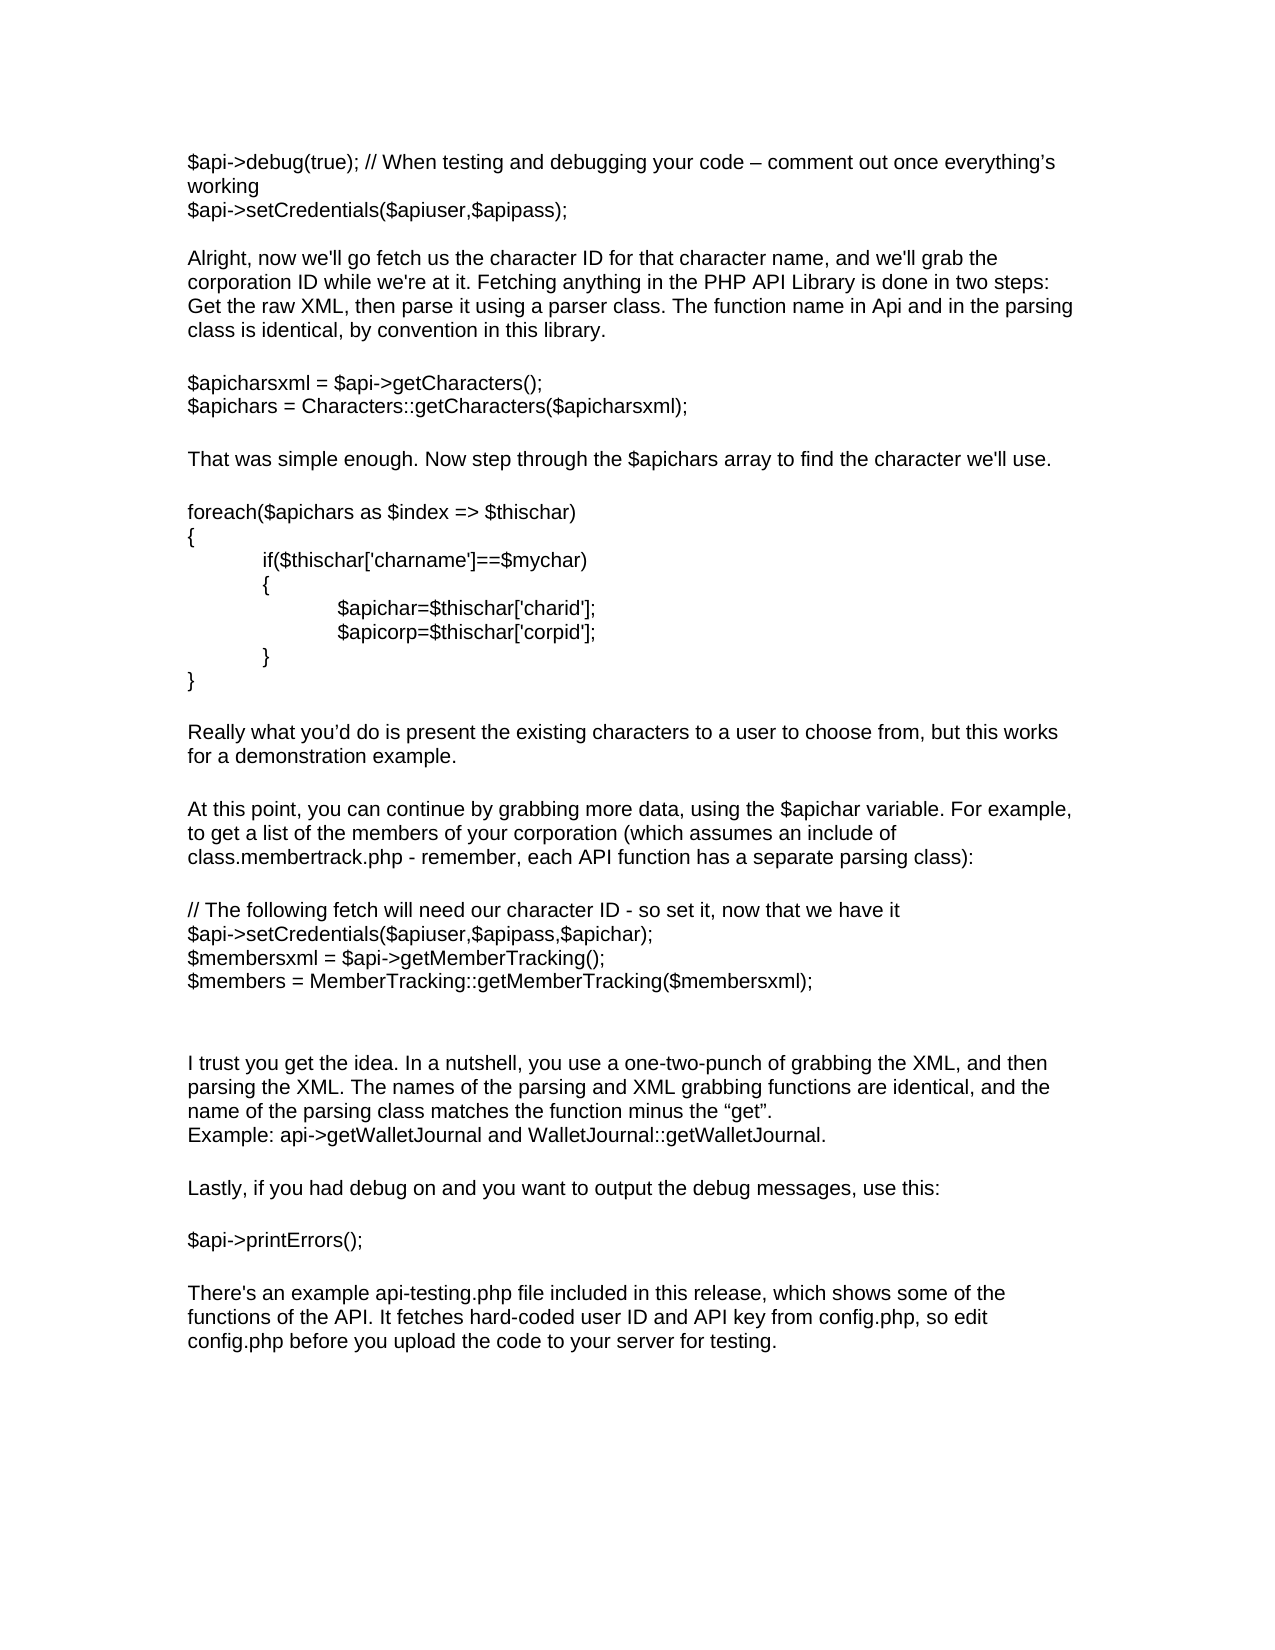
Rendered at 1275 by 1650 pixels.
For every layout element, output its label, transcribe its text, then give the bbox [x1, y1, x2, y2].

text Alright, now we'll go fetch us the character ID for that character name, and we'll grab the corporation ID while we're at it. Fetching anything in the PHP API Library is done in two steps: Get the raw XML, then parse it using a parser class. The function name in Api and in the parsing class is identical, by convention in this library. [187, 246, 1087, 342]
text } [187, 667, 1087, 691]
text There's an example api-testing.php file included in this release, which shows some of the functions of the API. It fetches hard-coded user ID and API key from config.php, so edit config.php before you upload the code to your server for testing. [187, 1281, 1087, 1353]
text $apichar=$thischar['charid']; [187, 596, 1087, 619]
text if($thischar['charname']==$mychar) [187, 548, 1087, 572]
text $membersxml = $api->getMemberTracking(); [187, 945, 1087, 969]
text $api->debug(true); // When testing and debugging your code – comment out once everything’s working [187, 150, 1087, 198]
text That was simple enough. Now step through the $apichars array to find the character we'll use. [187, 447, 1087, 471]
text { [187, 572, 1087, 596]
text $api->setCredentials($apiuser,$apipass); [187, 198, 1087, 222]
text $api->printErrors(); [187, 1228, 1087, 1252]
text { [187, 524, 1087, 548]
text $apicorp=$thischar['corpid']; [187, 619, 1087, 643]
text $apicharsxml = $api->getCharacters(); [187, 370, 1087, 394]
text // The following fetch will need our character ID - so set it, now that we have it [187, 897, 1087, 921]
text foreach($apichars as $index => $thischar) [187, 500, 1087, 524]
text Example: api->getWalletJournal and WalletJournal::getWalletJournal. [187, 1123, 1087, 1147]
text At this point, you can continue by grabbing more data, using the $apichar variable. For example, to get a list of the members of your corporation (which assumes an include of class.membertrack.php - remember, each API function has a separate parsing class): [187, 797, 1087, 869]
text $apichars = Characters::getCharacters($apicharsxml); [187, 394, 1087, 418]
text Lastly, if you had debug on and you want to output the debug messages, use this: [187, 1175, 1087, 1199]
text $api->setCredentials($apiuser,$apipass,$apichar); [187, 921, 1087, 945]
text } [187, 643, 1087, 667]
text $members = MemberTracking::getMemberTracking($membersxml); [187, 969, 1087, 993]
text I trust you get the idea. In a nutshell, you use a one-two-punch of grabbing the XML, and then parsing the XML. The names of the parsing and XML grabbing functions are identical, and the name of the parsing class matches the function minus the “get”. [187, 1051, 1087, 1123]
text Really what you’d do is present the existing characters to a user to choose from, but this works for a demonstration example. [187, 720, 1087, 768]
